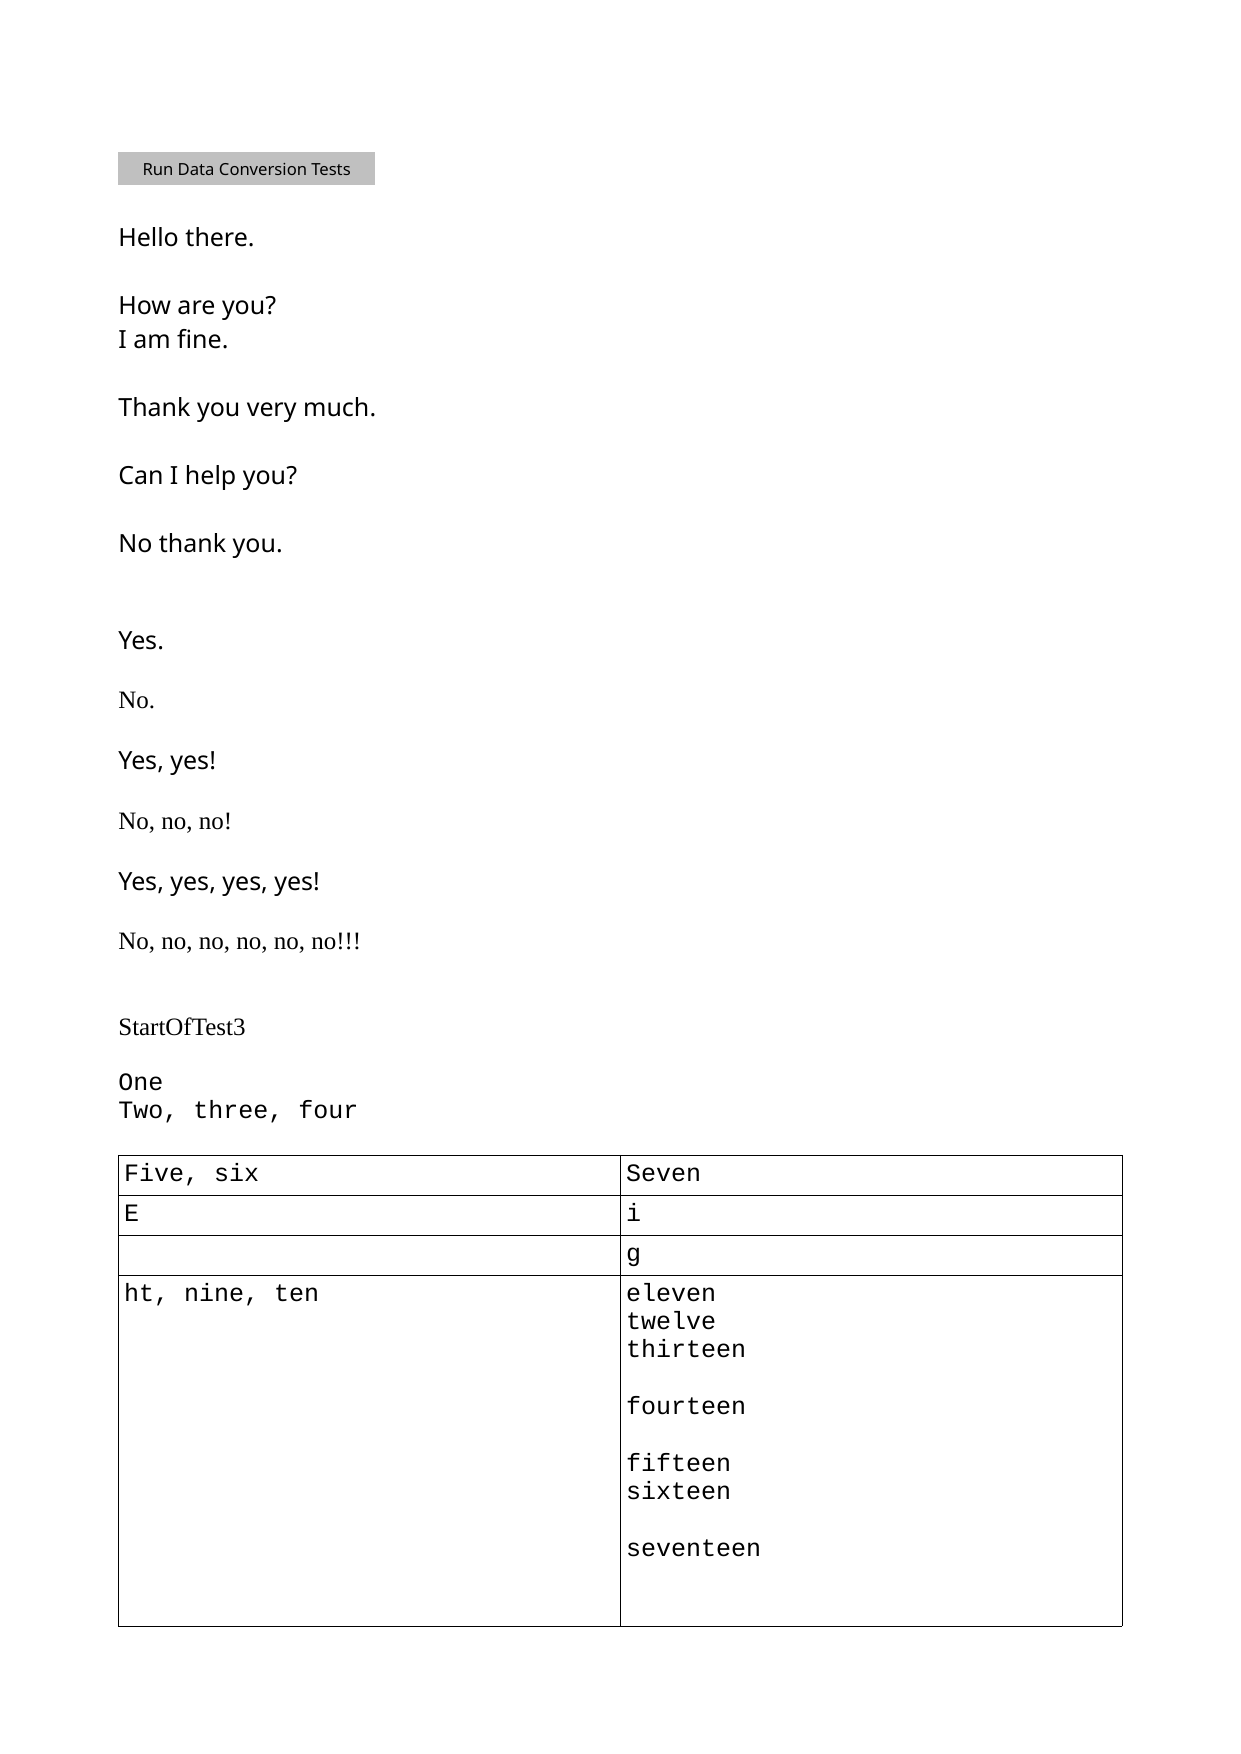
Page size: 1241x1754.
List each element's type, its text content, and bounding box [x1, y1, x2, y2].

text No, no, no, no, no, noǃǃǃ [118, 926, 1122, 955]
table_cell i [621, 1196, 1122, 1234]
table_cell eleven twelve thirteen fourteen fifteen sixteen seventeen [621, 1276, 1122, 1626]
text One [118, 1070, 1122, 1098]
text No, no, noǃ [118, 806, 1122, 834]
text How are you? [118, 287, 1122, 321]
text Thank you very much. [118, 389, 1122, 423]
text Yes, yesǃ [118, 743, 1122, 777]
table_cell ht, nine, ten [119, 1276, 620, 1626]
table_cell g [621, 1236, 1122, 1274]
table_header Five, six [119, 1156, 620, 1195]
text No thank you. [118, 526, 1122, 560]
text I am fine. [118, 321, 1122, 355]
text Can I help you? [118, 458, 1122, 492]
table_cell E [119, 1196, 620, 1234]
text No. [118, 685, 1122, 714]
text Yes, yes, yes, yesǃ [118, 863, 1122, 897]
table_cell [119, 1236, 620, 1274]
text Hello there. [118, 219, 1122, 253]
text StartOfTest3 [118, 1012, 1122, 1041]
text Two, three, four [118, 1098, 1122, 1126]
text Yes. [118, 623, 1122, 657]
table_header Seven [621, 1156, 1122, 1195]
